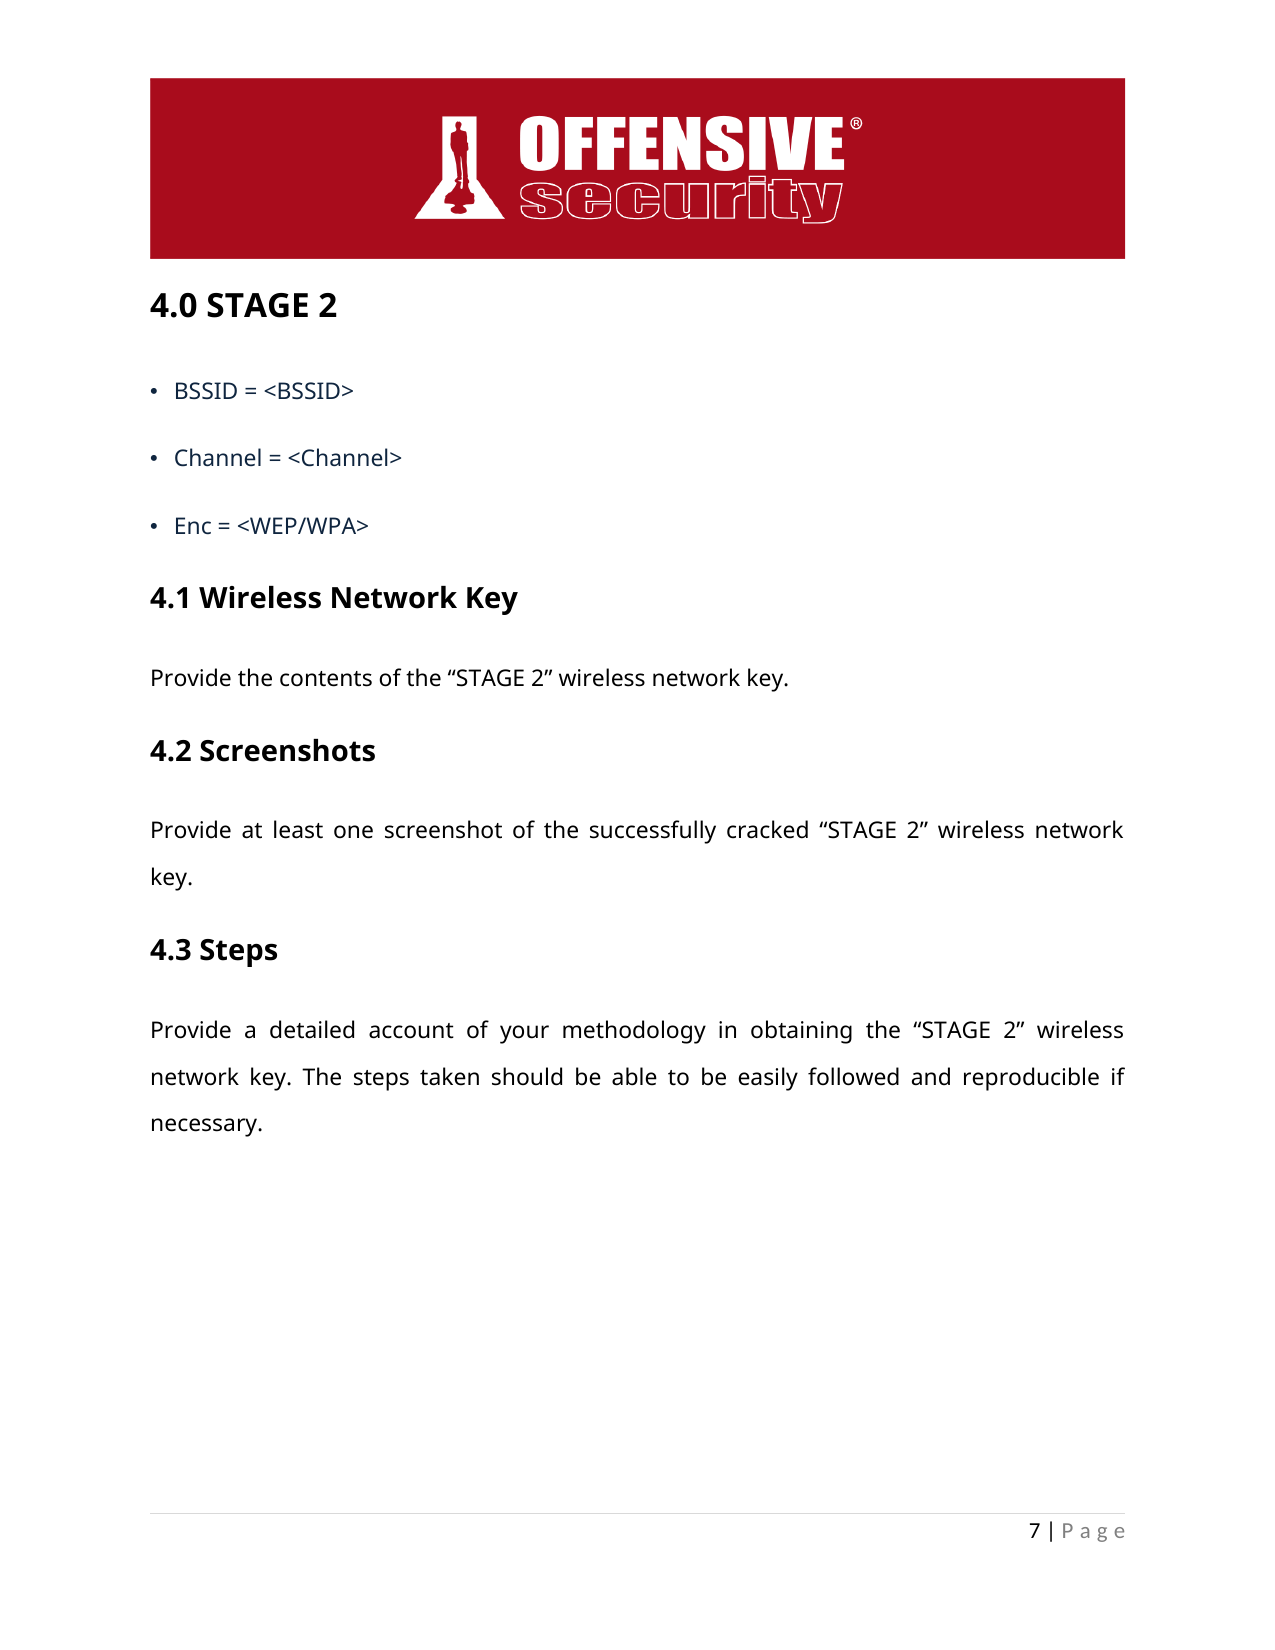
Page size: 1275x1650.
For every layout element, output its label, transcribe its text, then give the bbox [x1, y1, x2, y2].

subtitle 4.0 STAGE 2 [150, 259, 1125, 327]
subtitle 4.2 Screenshots [150, 730, 1125, 770]
subtitle 4.1 Wireless Network Key [150, 578, 1125, 617]
picture [150, 78, 1125, 259]
text Provide the contents of the “STAGE 2” wireless network key. [150, 662, 1125, 693]
text Provide at least one screenshot of the successfully cracked “STAGE 2” wireless network key. [150, 814, 1125, 893]
list BSSID = <BSSID> [150, 375, 1125, 406]
list Channel = <Channel> [150, 442, 1125, 474]
text Provide a detailed account of your methodology in obtaining the “STAGE 2” wireless network key. The steps taken should be able to be easily followed and reproducible if necessary. [150, 1013, 1125, 1138]
list Enc = <WEP/WPA> [150, 510, 1125, 541]
subtitle 4.3 Steps [150, 929, 1125, 969]
